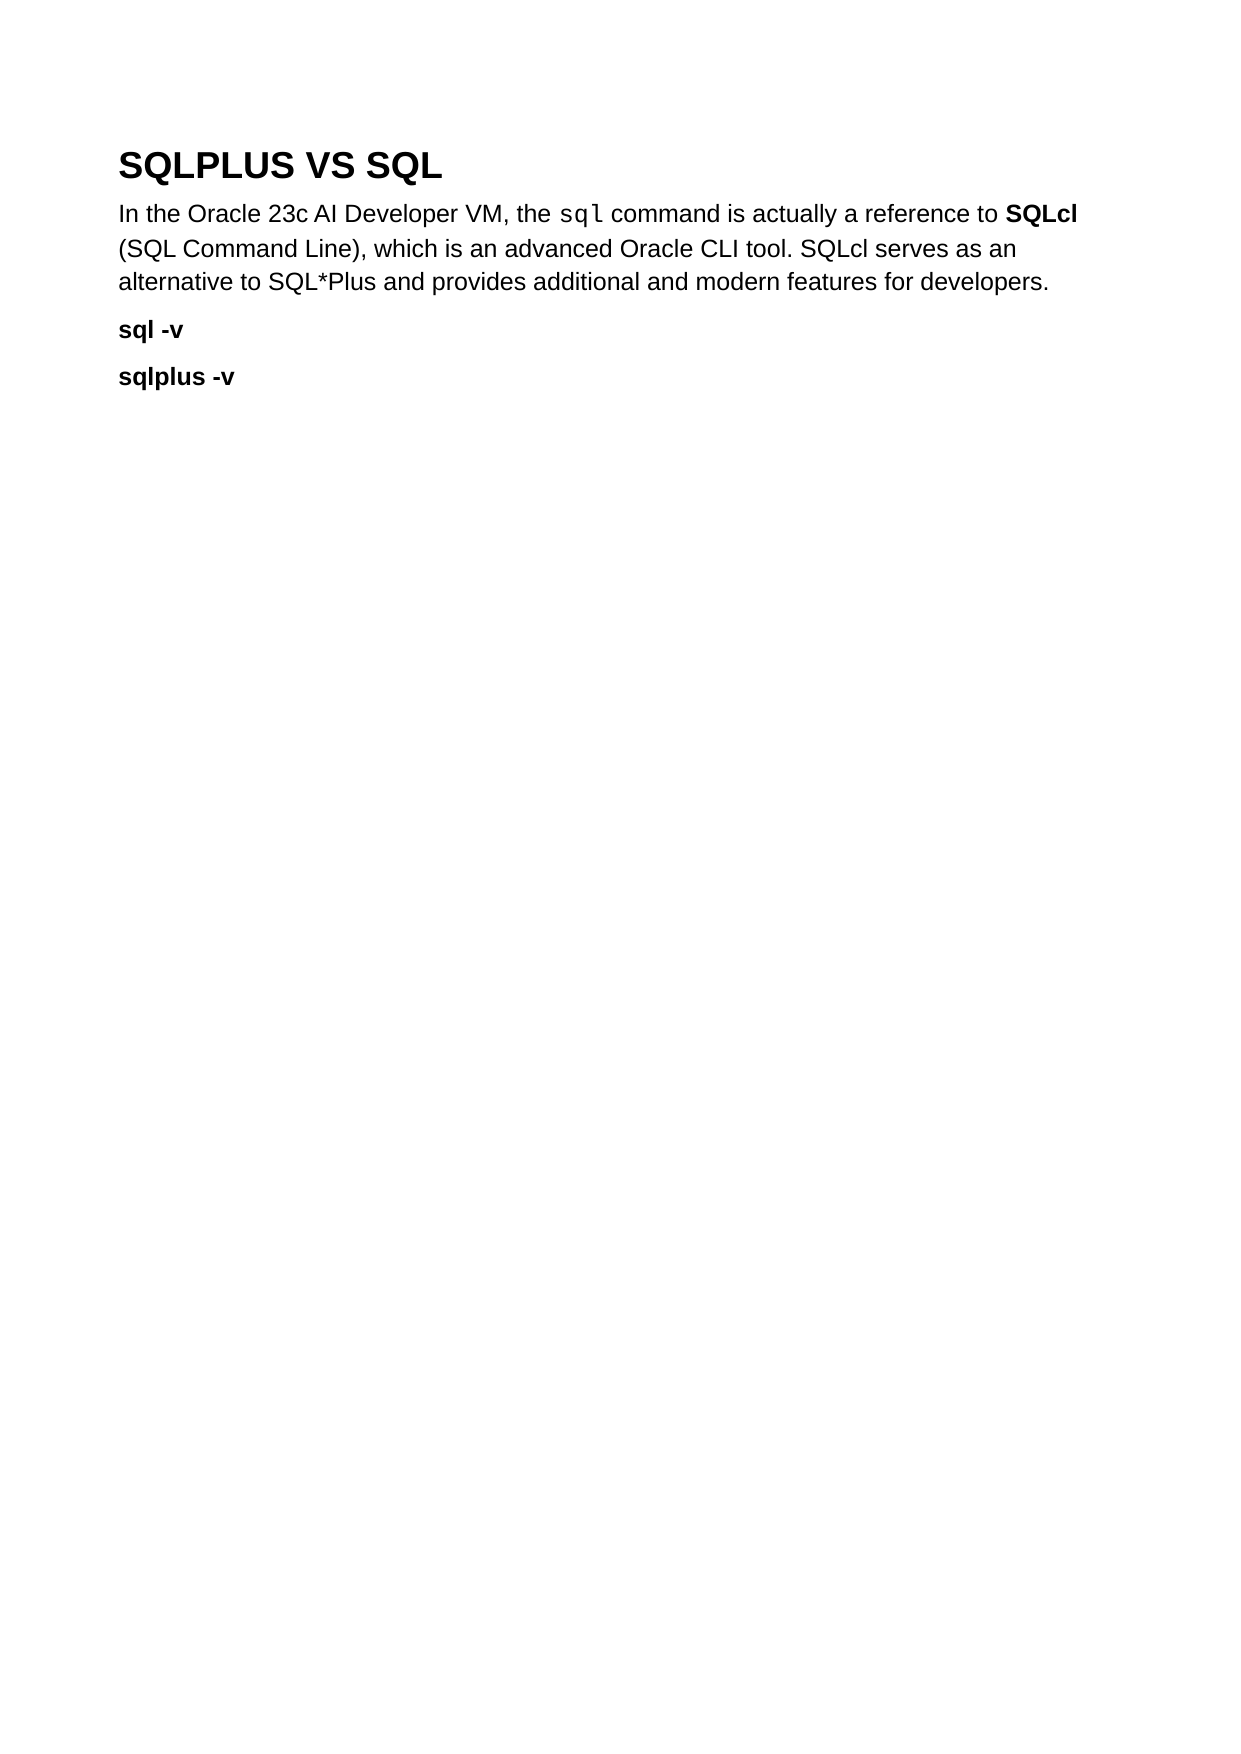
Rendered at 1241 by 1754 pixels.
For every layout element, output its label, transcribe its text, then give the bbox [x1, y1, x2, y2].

subtitle SQLPLUS VS SQL [118, 143, 1122, 186]
text In the Oracle 23c AI Developer VM, the sql command is actually a reference to SQLcl (SQL Command Line), which is an advanced Oracle CLI tool. SQLcl serves as an alternative to SQL*Plus and provides additional and modern features for developers. [118, 199, 1122, 296]
text sqlplus -v [118, 362, 1122, 391]
text sql -v [118, 314, 1122, 343]
